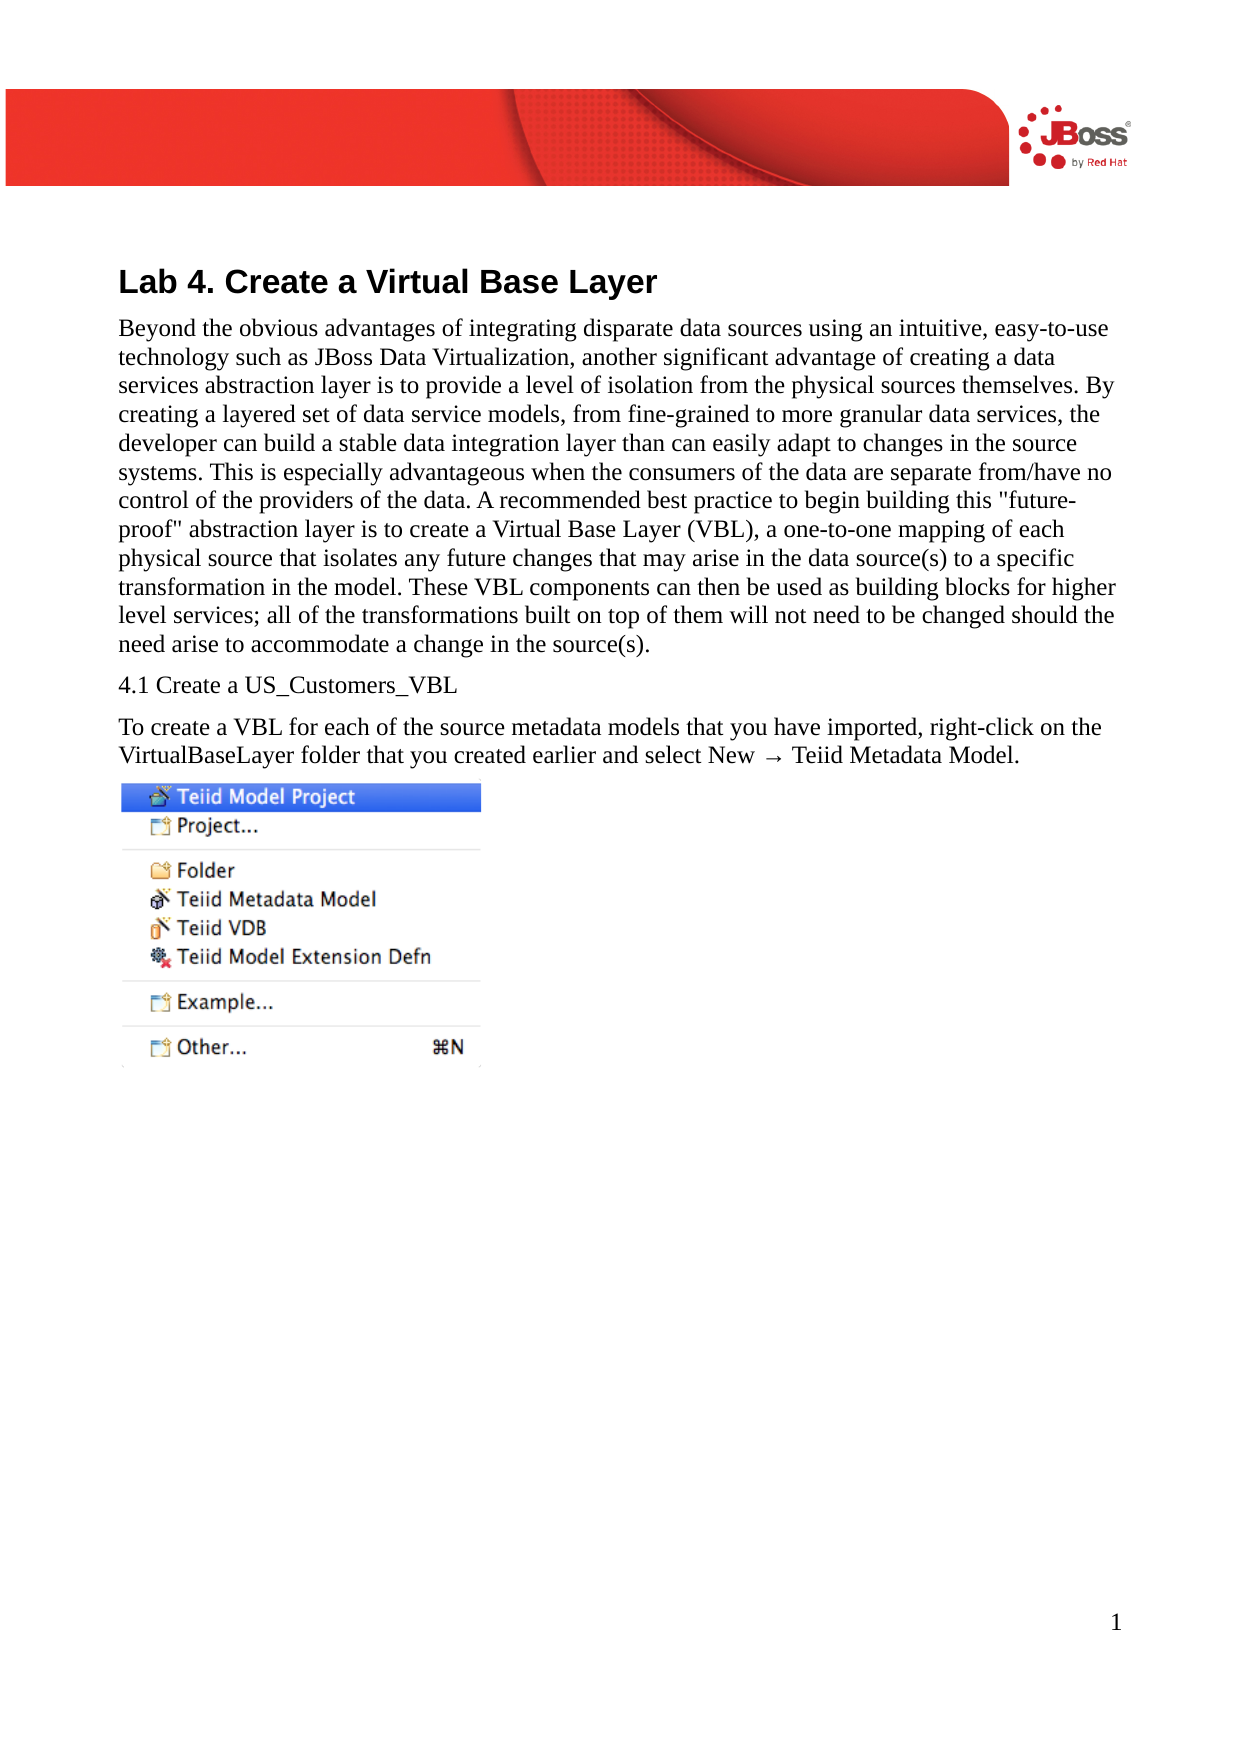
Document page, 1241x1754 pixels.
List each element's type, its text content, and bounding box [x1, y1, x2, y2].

text Beyond the obvious advantages of integrating disparate data sources using an intuitive, easy-to-use technology such as JBoss Data Virtualization, another significant advantage of creating a data services abstraction layer is to provide a level of isolation from the physical sources themselves. By creating a layered set of data service models, from fine-grained to more granular data services, the developer can build a stable data integration layer than can easily adapt to changes in the source systems. This is especially advantageous when the consumers of the data are separate from/have no control of the providers of the data. A recommended best practice to begin building this "future-proof" abstraction layer is to create a Virtual Base Layer (VBL), a one-to-one mapping of each physical source that isolates any future changes that may arise in the data source(s) to a specific transformation in the model. These VBL components can then be used as building blocks for higher level services; all of the transformations built on top of them will not need to be changed should the need arise to accommodate a change in the source(s). [118, 313, 1122, 658]
picture [1018, 105, 1131, 169]
text To create a VBL for each of the source metadata models that you have imported, right-click on the VirtualBaseLayer folder that you created earlier and select New → Teiid Metadata Model. [118, 712, 1122, 769]
text 4.1 Create a US_Customers_VBL [118, 671, 1122, 699]
picture [5, 89, 1010, 186]
subtitle Lab 4. Create a Virtual Base Layer [118, 262, 1122, 301]
picture [121, 778, 482, 1068]
